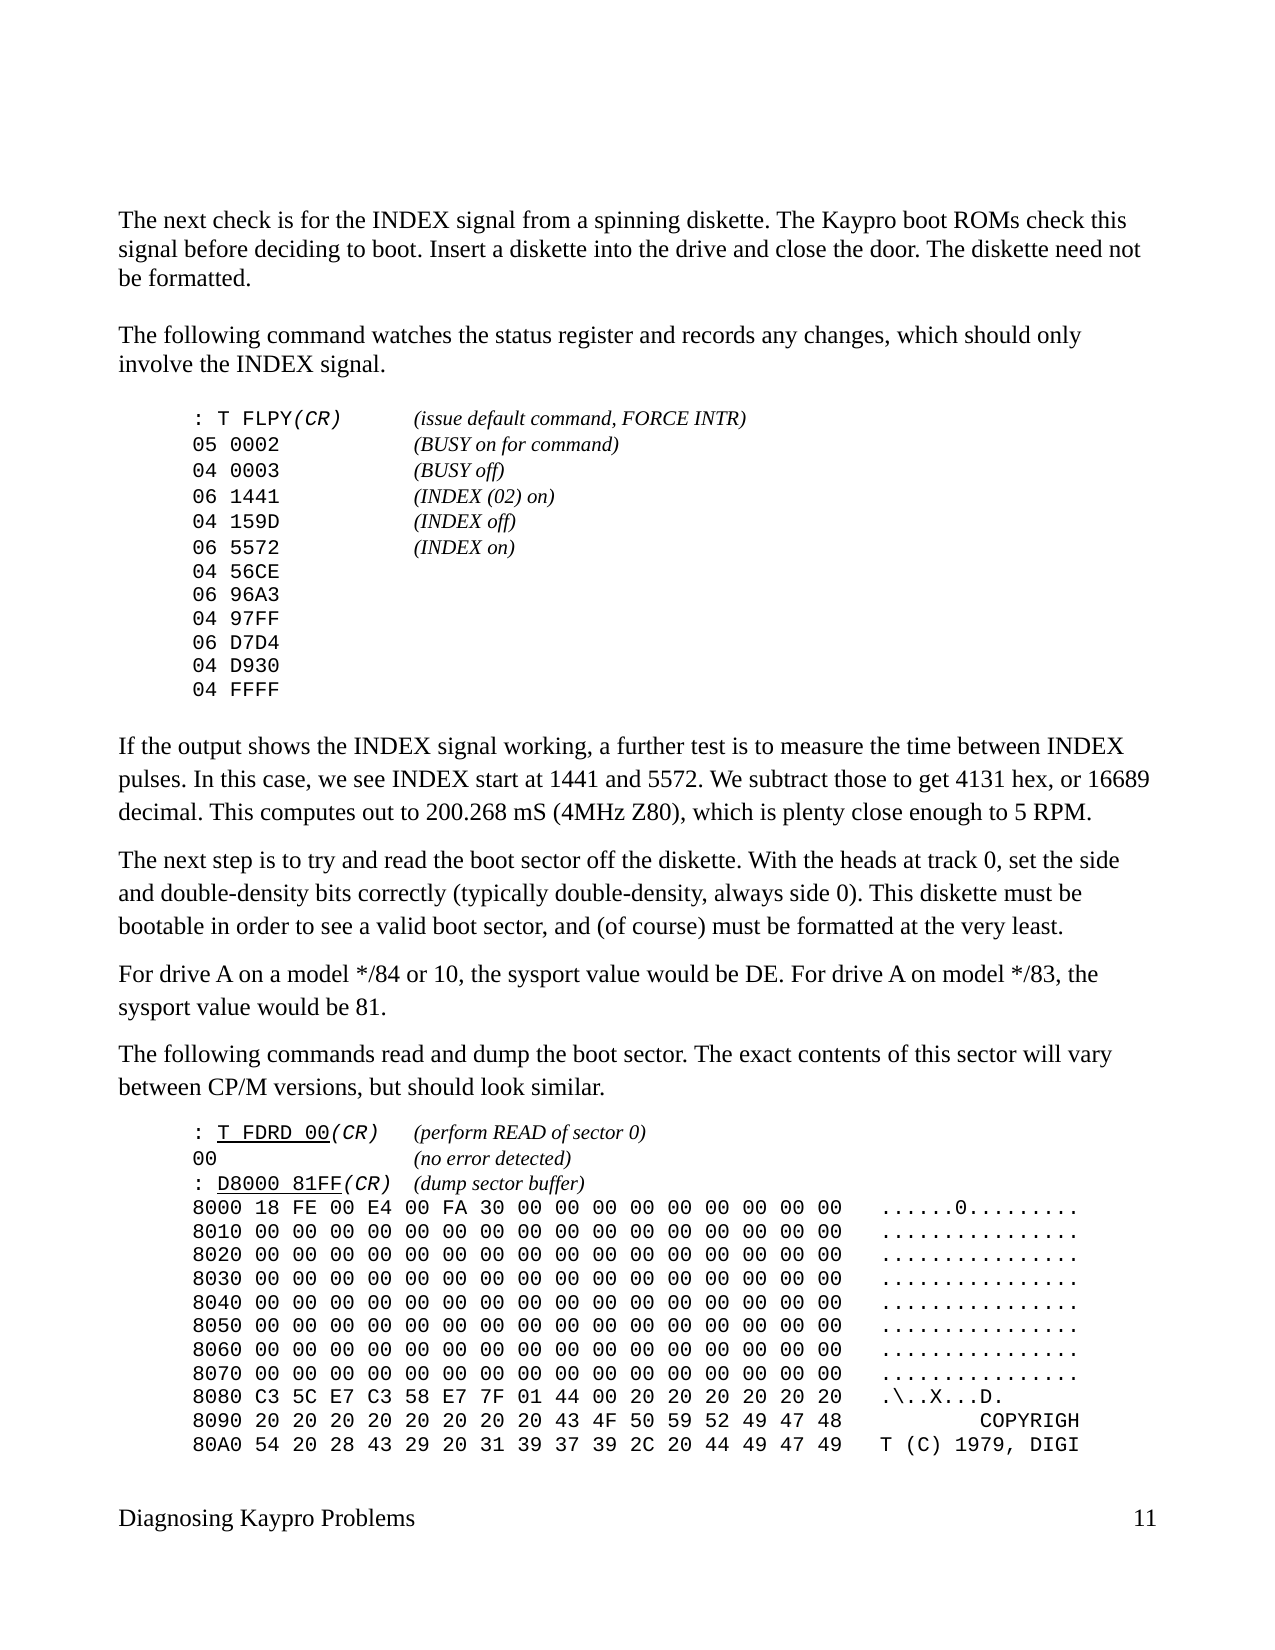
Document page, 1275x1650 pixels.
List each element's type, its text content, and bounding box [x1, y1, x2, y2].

text 06 1441 (INDEX (02) on) [192, 483, 1157, 509]
text 06 5572 (INDEX on) [192, 535, 1157, 561]
text 80A0 54 20 28 43 29 20 31 39 37 39 2C 20 44 49 47 49 T (C) 1979, DIGI [192, 1433, 1157, 1457]
text The following command watches the status register and records any changes, which should only involve the INDEX signal. [118, 320, 1157, 378]
text 8000 18 FE 00 E4 00 FA 30 00 00 00 00 00 00 00 00 00 ......0......... [192, 1197, 1157, 1221]
text 04 56CE [192, 561, 1157, 584]
text 05 0002 (BUSY on for command) [192, 432, 1157, 458]
text 04 FFFF [192, 679, 1157, 703]
text 8060 00 00 00 00 00 00 00 00 00 00 00 00 00 00 00 00 ................ [192, 1339, 1157, 1363]
text For drive A on a model */84 or 10, the sysport value would be DE. For drive A on model */83, the sysport value would be 81. [118, 959, 1157, 1020]
text The following commands read and dump the boot sector. The exact contents of this sector will vary between CP/M versions, but should look similar. [118, 1039, 1157, 1101]
text 8050 00 00 00 00 00 00 00 00 00 00 00 00 00 00 00 00 ................ [192, 1315, 1157, 1339]
text The next check is for the INDEX signal from a spinning diskette. The Kaypro boot ROMs check this signal before deciding to boot. Insert a diskette into the drive and close the door. The diskette need not be formatted. [118, 205, 1157, 291]
text : T FDRD 00(CR) (perform READ of sector 0) [192, 1120, 1157, 1146]
text 8010 00 00 00 00 00 00 00 00 00 00 00 00 00 00 00 00 ................ [192, 1221, 1157, 1244]
text 04 0003 (BUSY off) [192, 458, 1157, 483]
text 06 D7D4 [192, 632, 1157, 655]
text 04 97FF [192, 608, 1157, 632]
text 00 (no error detected) [192, 1146, 1157, 1171]
text 04 D930 [192, 655, 1157, 679]
text 8030 00 00 00 00 00 00 00 00 00 00 00 00 00 00 00 00 ................ [192, 1268, 1157, 1292]
text : T FLPY(CR) (issue default command, FORCE INTR) [192, 406, 1157, 432]
text 8080 C3 5C E7 C3 58 E7 7F 01 44 00 20 20 20 20 20 20 .\..X...D. [192, 1386, 1157, 1410]
text 8090 20 20 20 20 20 20 20 20 43 4F 50 59 52 49 47 48 COPYRIGH [192, 1410, 1157, 1433]
text 8040 00 00 00 00 00 00 00 00 00 00 00 00 00 00 00 00 ................ [192, 1292, 1157, 1315]
text 04 159D (INDEX off) [192, 509, 1157, 535]
text The next step is to try and read the boot sector off the diskette. With the heads at track 0, set the side and double-density bits correctly (typically double-density, always side 0). This diskette must be bootable in order to see a valid boot sector, and (of course) must be formatted at the very least. [118, 845, 1157, 940]
text If the output shows the INDEX signal working, a further test is to measure the time between INDEX pulses. In this case, we see INDEX start at 1441 and 5572. We subtract those to get 4131 hex, or 16689 decimal. This computes out to 200.268 mS (4MHz Z80), which is plenty close enough to 5 RPM. [118, 731, 1157, 826]
text : D8000 81FF(CR) (dump sector buffer) [192, 1171, 1157, 1197]
text 8070 00 00 00 00 00 00 00 00 00 00 00 00 00 00 00 00 ................ [192, 1363, 1157, 1386]
text 8020 00 00 00 00 00 00 00 00 00 00 00 00 00 00 00 00 ................ [192, 1244, 1157, 1268]
text 06 96A3 [192, 584, 1157, 608]
